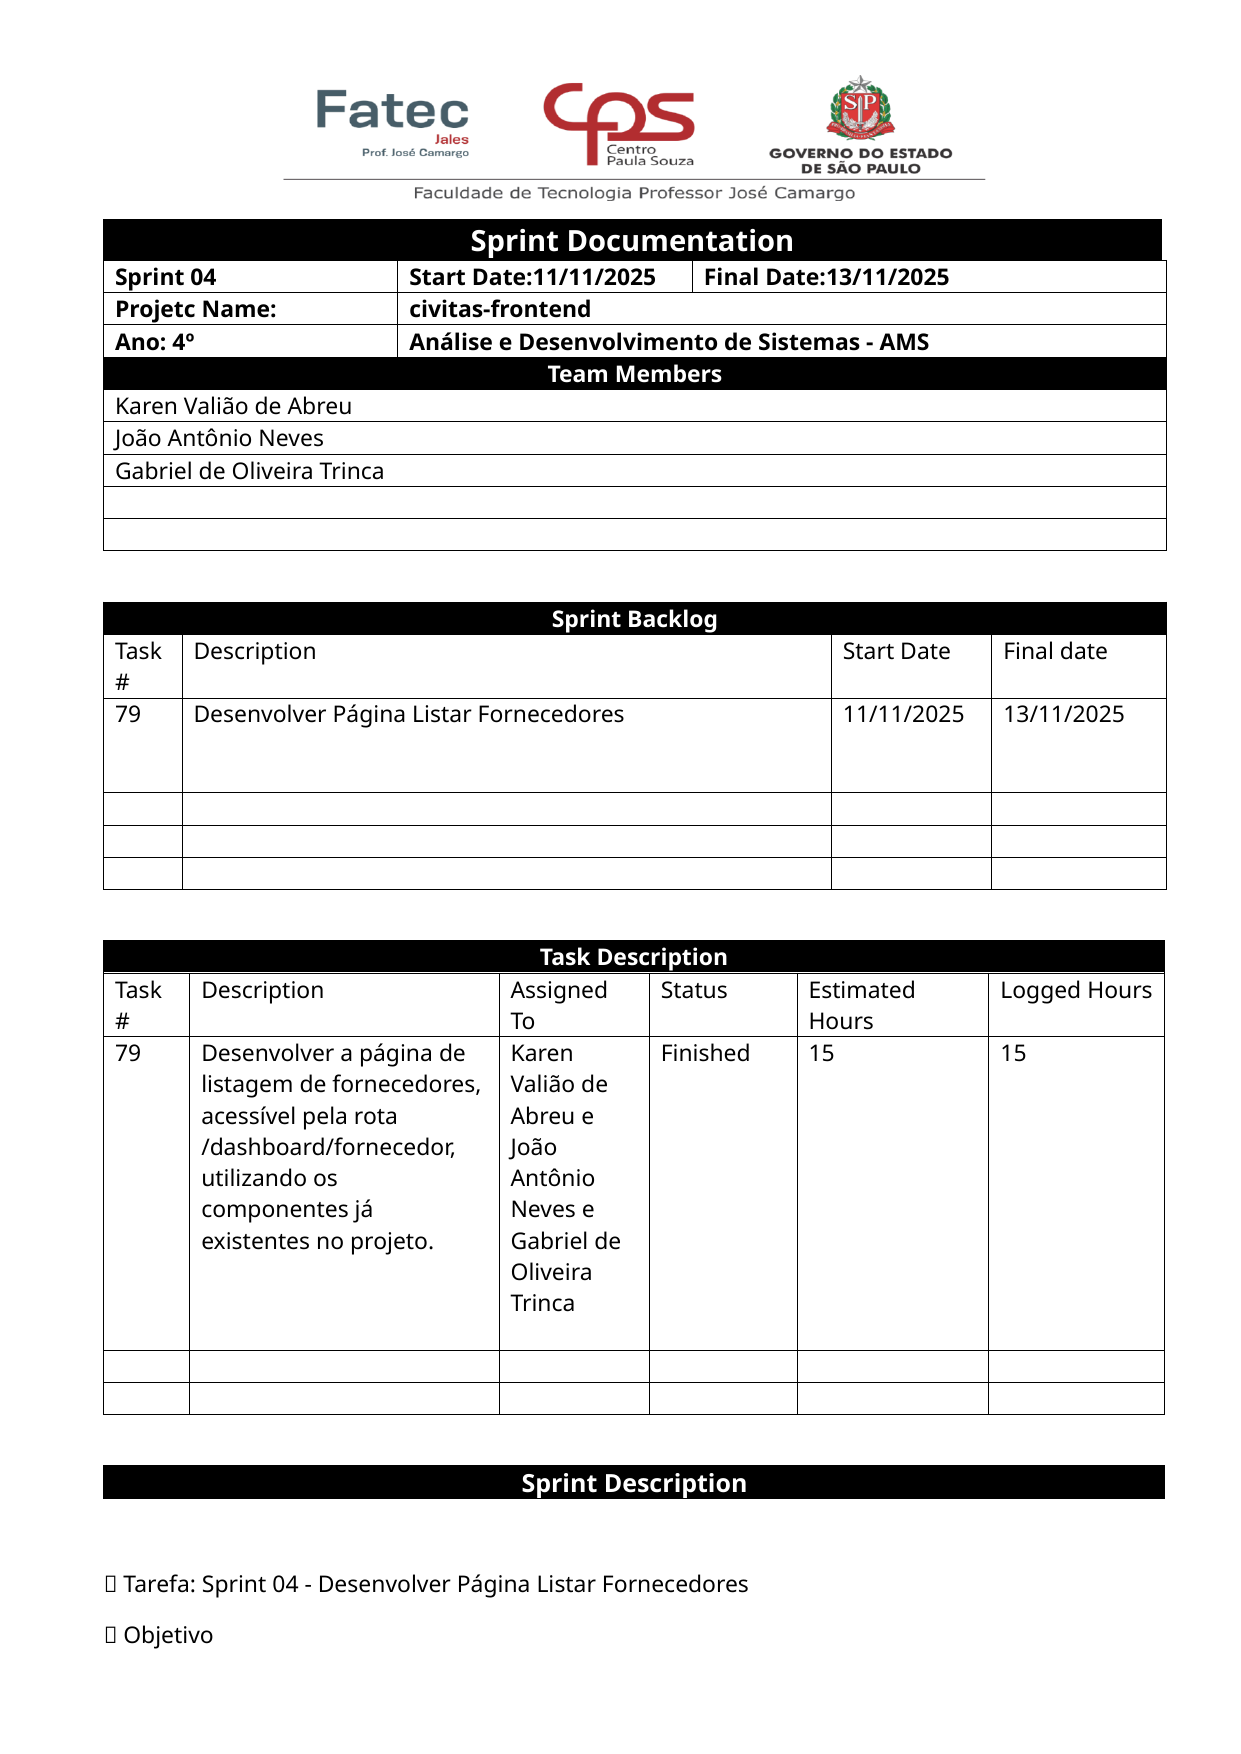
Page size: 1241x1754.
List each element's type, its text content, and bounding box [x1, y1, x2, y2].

table_cell Final Date:13/11/2025 [693, 261, 1166, 292]
table_cell Karen Valião de Abreu e João Antônio Neves e Gabriel de Oliveira Trinca [500, 1037, 649, 1349]
table_cell [989, 1351, 1164, 1382]
table_cell [832, 793, 991, 824]
table_cell [650, 1383, 797, 1414]
table_cell [650, 1351, 797, 1382]
text 🎯 Objetivo [103, 1618, 1165, 1650]
table_cell Ano: 4º [104, 325, 397, 357]
table_cell [104, 1351, 189, 1382]
table_cell [992, 793, 1166, 824]
text 📌 Tarefa: Sprint 04 - Desenvolver Página Listar Fornecedores [103, 1568, 1165, 1600]
table_cell Task # [104, 974, 189, 1036]
table_cell Final date [992, 635, 1166, 697]
table_cell Task# [104, 635, 182, 697]
table_cell Estimated Hours [798, 974, 988, 1036]
table_cell 15 [798, 1037, 988, 1349]
table_cell Description [190, 974, 499, 1036]
table_header [1162, 219, 1166, 260]
table_cell 79 [104, 699, 182, 792]
table_cell [500, 1351, 649, 1382]
table_header Sprint Backlog [104, 603, 1166, 634]
table_cell Assigned To [500, 974, 649, 1036]
table_cell João Antônio Neves [104, 422, 1166, 453]
table_cell 13/11/2025 [992, 699, 1166, 792]
table_header Task Description [104, 941, 1164, 972]
table_cell 15 [989, 1037, 1164, 1349]
table_cell Gabriel de Oliveira Trinca [104, 455, 1166, 486]
table_cell Desenvolver Página Listar Fornecedores [183, 699, 831, 792]
table_cell [104, 1383, 189, 1414]
table_cell [190, 1383, 499, 1414]
table_cell Sprint 04 [104, 261, 397, 292]
table_cell 11/11/2025 [832, 699, 991, 792]
table_cell [798, 1383, 988, 1414]
table_cell [183, 826, 831, 857]
table_cell Start Date:11/11/2025 [398, 261, 692, 292]
table_cell Desenvolver a página de listagem de fornecedores, acessível pela rota /dashboard/fornecedor, utilizando os componentes já existentes no projeto. [190, 1037, 499, 1349]
table_cell Logged Hours [989, 974, 1164, 1036]
table_cell [104, 793, 182, 824]
table_cell [104, 826, 182, 857]
table_cell Finished [650, 1037, 797, 1349]
table_cell [798, 1351, 988, 1382]
table_header Sprint Documentation [104, 220, 1161, 260]
table_cell [832, 826, 991, 857]
table_cell [832, 858, 991, 889]
table_cell [183, 793, 831, 824]
table_cell Projetc Name: [104, 293, 397, 324]
table_cell [190, 1351, 499, 1382]
table_cell Análise e Desenvolvimento de Sistemas - AMS [398, 325, 1166, 357]
table_cell Team Members [104, 358, 1166, 389]
table_cell Karen Valião de Abreu [104, 390, 1166, 421]
table_cell [992, 826, 1166, 857]
text Sprint Description [103, 1465, 1165, 1499]
table_cell [104, 487, 1166, 518]
table_cell [992, 858, 1166, 889]
table_cell 79 [104, 1037, 189, 1349]
table_cell [989, 1383, 1164, 1414]
table_cell [500, 1383, 649, 1414]
table_cell [183, 858, 831, 889]
table_cell [104, 519, 1166, 550]
table_cell Start Date [832, 635, 991, 697]
table_cell [104, 858, 182, 889]
table_cell Status [650, 974, 797, 1036]
table_cell civitas-frontend [398, 293, 1166, 324]
table_cell Description [183, 635, 831, 697]
